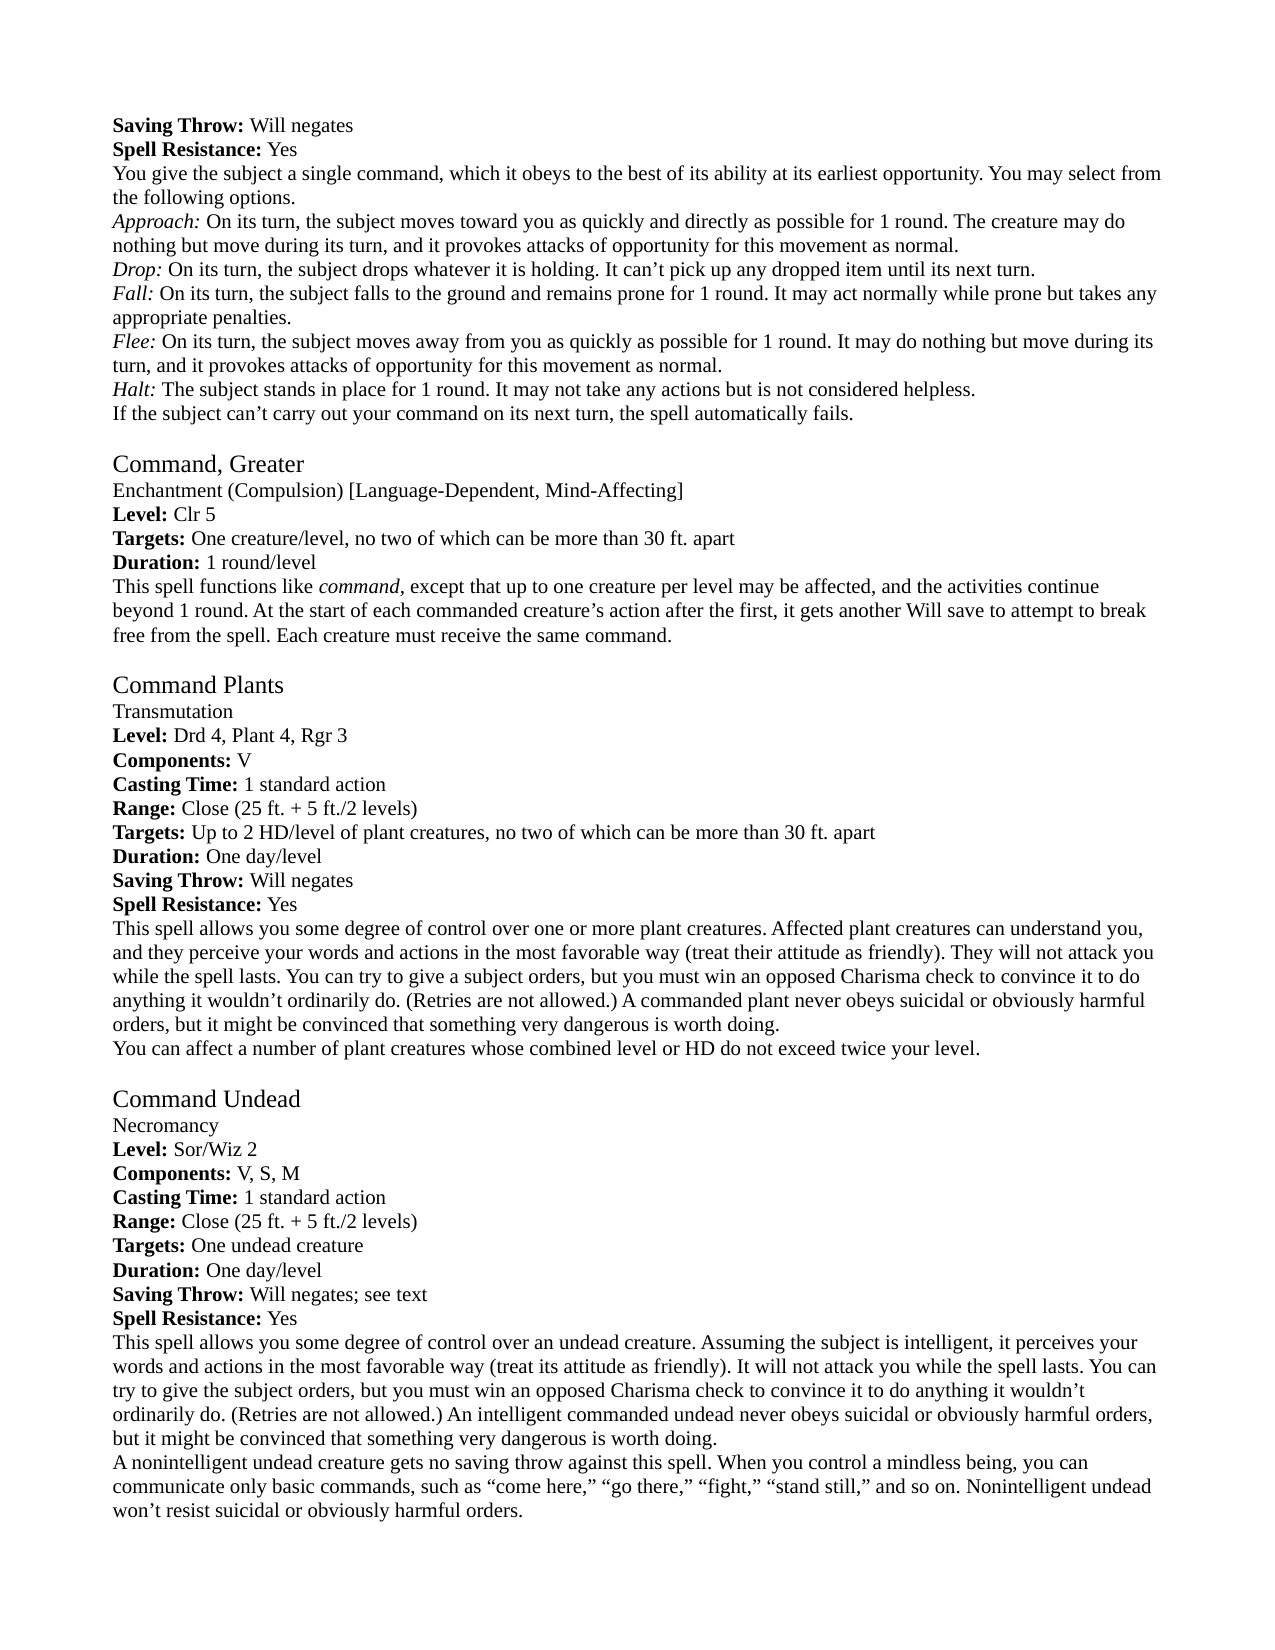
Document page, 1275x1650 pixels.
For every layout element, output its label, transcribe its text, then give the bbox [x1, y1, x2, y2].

text Spell Resistance: Yes [112, 137, 1162, 161]
text Targets: One undead creature [112, 1233, 1162, 1257]
text Saving Throw: Will negates [112, 112, 1162, 137]
text Range: Close (25 ft. + 5 ft./2 levels) [112, 1209, 1162, 1233]
text Level: Sor/Wiz 2 [112, 1137, 1162, 1161]
text Components: V [112, 747, 1162, 772]
text Duration: One day/level [112, 844, 1162, 868]
text Command, Greater [112, 449, 1162, 478]
text If the subject can’t carry out your command on its next turn, the spell automatically fails. [112, 401, 1162, 425]
text Flee: On its turn, the subject moves away from you as quickly as possible for 1 round. It may do nothing but move during its turn, and it provokes attacks of opportunity for this movement as normal. [112, 329, 1162, 377]
text Targets: Up to 2 HD/level of plant creatures, no two of which can be more than 30 ft. apart [112, 820, 1162, 844]
text Transmutation [112, 699, 1162, 723]
text This spell allows you some degree of control over one or more plant creatures. Affected plant creatures can understand you, and they perceive your words and actions in the most favorable way (treat their attitude as friendly). They will not attack you while the spell lasts. You can try to give a subject orders, but you must win an opposed Charisma check to convince it to do anything it wouldn’t ordinarily do. (Retries are not allowed.) A commanded plant never obeys suicidal or obviously harmful orders, but it might be convinced that something very dangerous is worth doing. [112, 916, 1162, 1036]
text Enchantment (Compulsion) [Language-Dependent, Mind-Affecting] [112, 478, 1162, 502]
text You can affect a number of plant creatures whose combined level or HD do not exceed twice your level. [112, 1036, 1162, 1060]
text Duration: 1 round/level [112, 550, 1162, 574]
text This spell functions like command, except that up to one creature per level may be affected, and the activities continue beyond 1 round. At the start of each commanded creature’s action after the first, it gets another Will save to attempt to break free from the spell. Each creature must receive the same command. [112, 574, 1162, 647]
text Command Plants [112, 671, 1162, 699]
text Duration: One day/level [112, 1257, 1162, 1282]
text Fall: On its turn, the subject falls to the ground and remains prone for 1 round. It may act normally while prone but takes any appropriate penalties. [112, 281, 1162, 329]
text Casting Time: 1 standard action [112, 1185, 1162, 1209]
text This spell allows you some degree of control over an undead creature. Assuming the subject is intelligent, it perceives your words and actions in the most favorable way (treat its attitude as friendly). It will not attack you while the spell lasts. You can try to give the subject orders, but you must win an opposed Charisma check to convince it to do anything it wouldn’t ordinarily do. (Retries are not allowed.) An intelligent commanded undead never obeys suicidal or obviously harmful orders, but it might be convinced that something very dangerous is worth doing. [112, 1330, 1162, 1450]
text Saving Throw: Will negates; see text [112, 1282, 1162, 1306]
text Saving Throw: Will negates [112, 868, 1162, 892]
text Level: Clr 5 [112, 502, 1162, 526]
text Level: Drd 4, Plant 4, Rgr 3 [112, 723, 1162, 747]
text Drop: On its turn, the subject drops whatever it is holding. It can’t pick up any dropped item until its next turn. [112, 257, 1162, 281]
text Targets: One creature/level, no two of which can be more than 30 ft. apart [112, 526, 1162, 550]
text Components: V, S, M [112, 1161, 1162, 1185]
text Necromancy [112, 1113, 1162, 1137]
text Spell Resistance: Yes [112, 1306, 1162, 1330]
text A nonintelligent undead creature gets no saving throw against this spell. When you control a mindless being, you can communicate only basic commands, such as “come here,” “go there,” “fight,” “stand still,” and so on. Nonintelligent undead won’t resist suicidal or obviously harmful orders. [112, 1450, 1162, 1522]
text Casting Time: 1 standard action [112, 772, 1162, 796]
text Spell Resistance: Yes [112, 892, 1162, 916]
text Approach: On its turn, the subject moves toward you as quickly and directly as possible for 1 round. The creature may do nothing but move during its turn, and it provokes attacks of opportunity for this movement as normal. [112, 209, 1162, 257]
text Halt: The subject stands in place for 1 round. It may not take any actions but is not considered helpless. [112, 377, 1162, 401]
text Command Undead [112, 1084, 1162, 1113]
text Range: Close (25 ft. + 5 ft./2 levels) [112, 796, 1162, 820]
text You give the subject a single command, which it obeys to the best of its ability at its earliest opportunity. You may select from the following options. [112, 161, 1162, 209]
